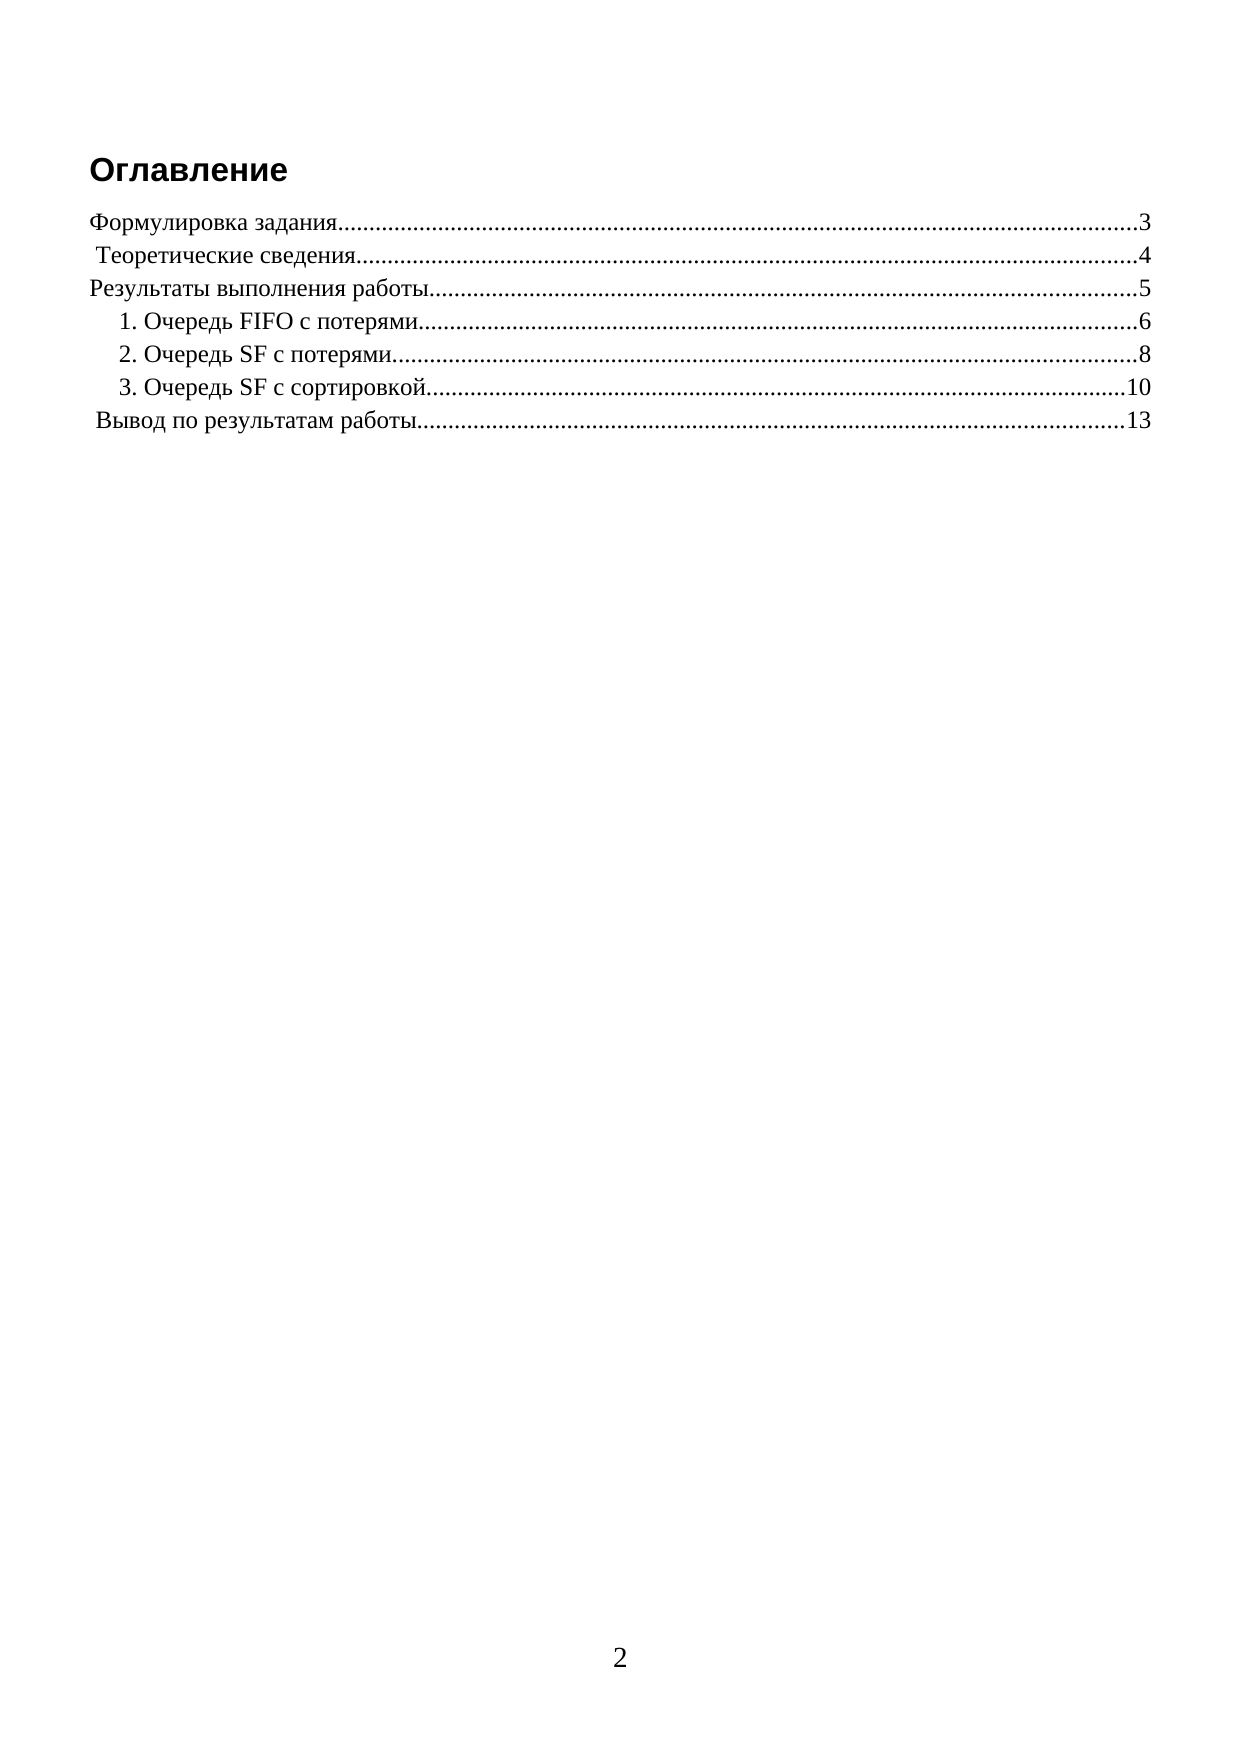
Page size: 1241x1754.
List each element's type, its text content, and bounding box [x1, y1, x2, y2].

text Вывод по результатам работы 13 [89, 405, 1151, 433]
text 2. Очередь SF с потерями. 8 [118, 339, 1151, 367]
text 3. Очередь SF с сортировкой. 10 [118, 372, 1151, 401]
text 1. Очередь FIFO с потерями. 6 [118, 306, 1151, 334]
subtitle Оглавление [89, 150, 1151, 188]
text Теоретические сведения 4 [89, 240, 1151, 268]
text Формулировка задания 3 [89, 207, 1151, 235]
text Результаты выполнения работы 5 [89, 273, 1151, 301]
